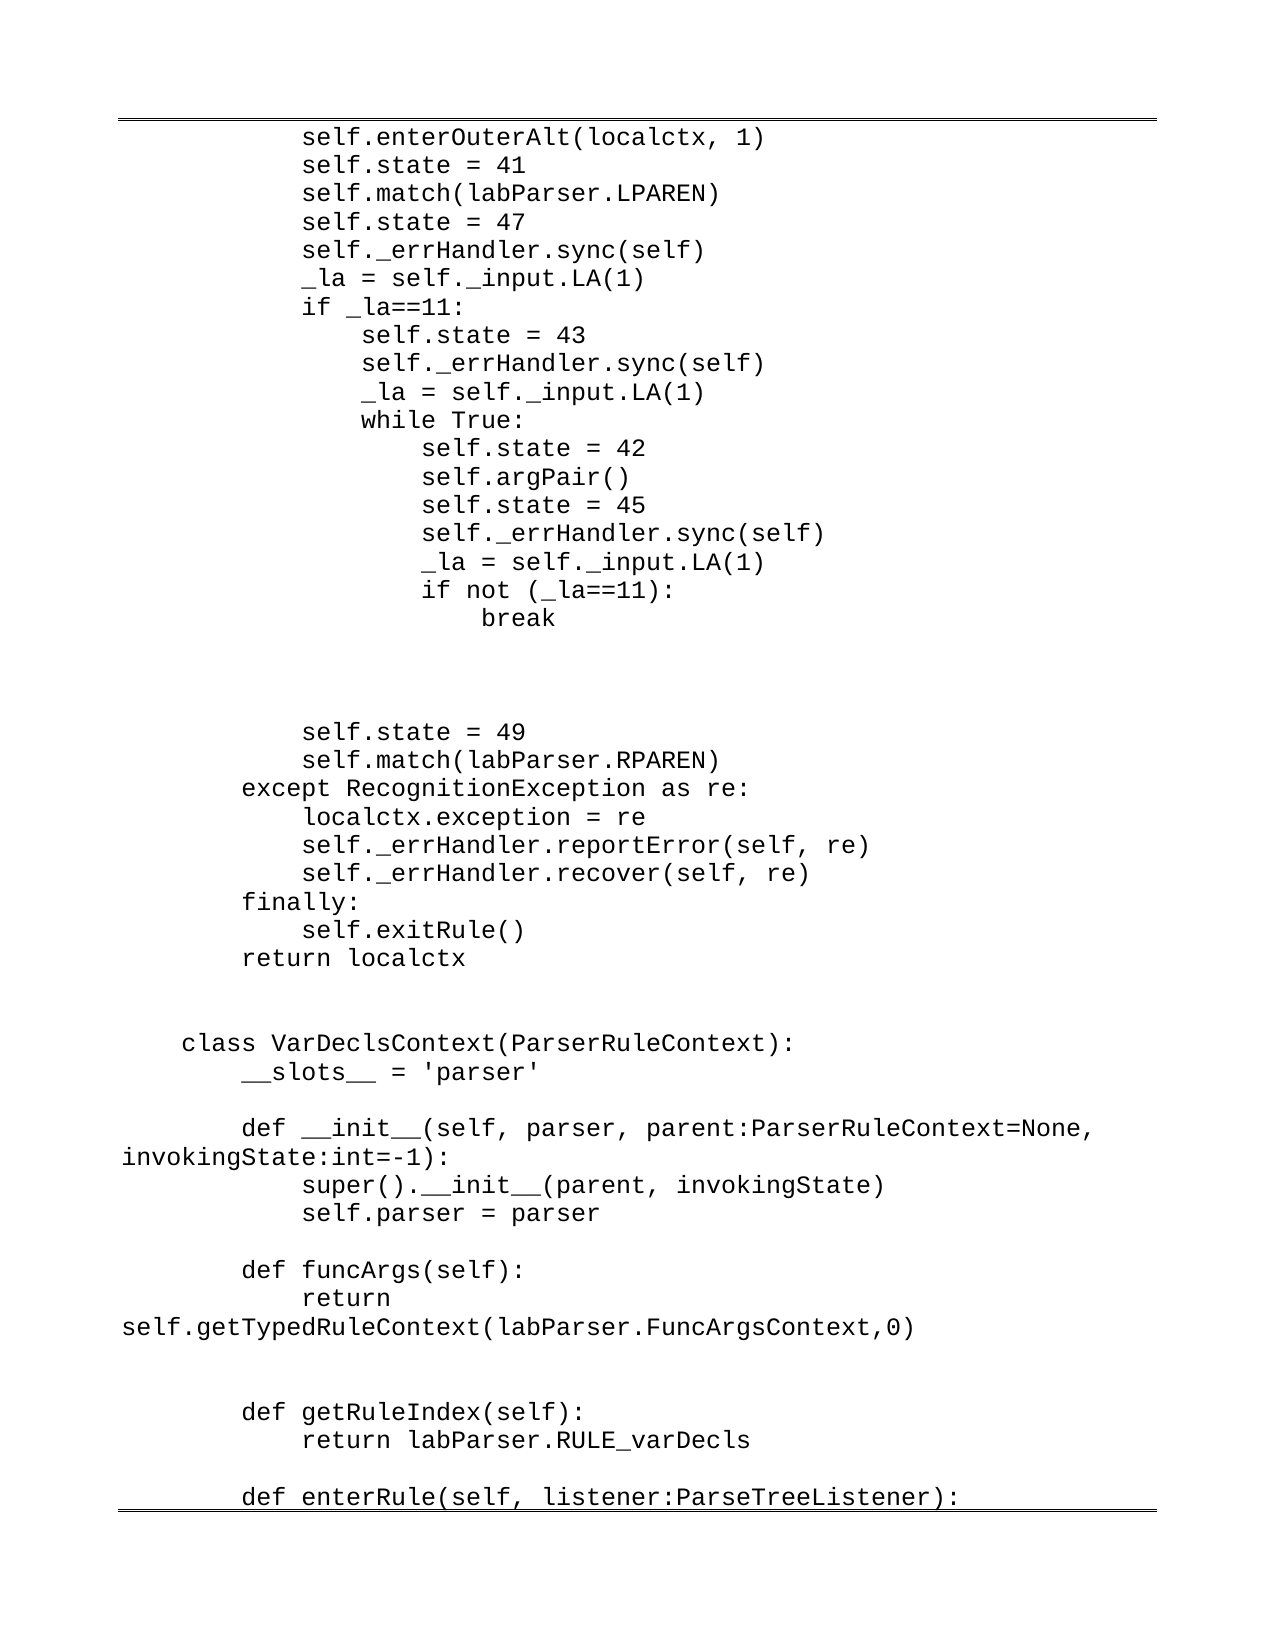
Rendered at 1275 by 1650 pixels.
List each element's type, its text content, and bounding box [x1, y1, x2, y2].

text def funcArgs(self): [118, 1251, 1157, 1280]
text self._errHandler.sync(self) [118, 515, 1157, 543]
text self._errHandler.sync(self) [118, 231, 1157, 260]
text self._errHandler.reportError(self, re) [118, 826, 1157, 855]
text self.parser = parser [118, 1195, 1157, 1229]
text __slots__ = 'parser' [118, 1053, 1157, 1087]
text return labParser.RULE_varDecls [118, 1421, 1157, 1456]
text super().__init__(parent, invokingState) [118, 1166, 1157, 1195]
text return localctx [118, 940, 1157, 974]
text self.match(labParser.RPAREN) [118, 741, 1157, 770]
text self.state = 42 [118, 430, 1157, 458]
text self.state = 43 [118, 316, 1157, 345]
text _la = self._input.LA(1) [118, 373, 1157, 401]
text while True: [118, 401, 1157, 430]
text self.argPair() [118, 458, 1157, 486]
text return self.getTypedRuleContext(labParser.FuncArgsContext,0) [118, 1280, 1157, 1342]
text self.state = 41 [118, 146, 1157, 175]
text def __init__(self, parser, parent:ParserRuleContext=None, invokingState:int=-1): [118, 1110, 1157, 1166]
text if not (_la==11): [118, 571, 1157, 600]
text except RecognitionException as re: [118, 770, 1157, 798]
text def enterRule(self, listener:ParseTreeListener): [118, 1478, 1157, 1509]
text self.match(labParser.LPAREN) [118, 175, 1157, 203]
text _la = self._input.LA(1) [118, 260, 1157, 288]
text self.state = 45 [118, 486, 1157, 515]
text localctx.exception = re [118, 798, 1157, 826]
text self.enterOuterAlt(localctx, 1) [118, 121, 1157, 146]
text self.exitRule() [118, 911, 1157, 940]
text def getRuleIndex(self): [118, 1393, 1157, 1421]
text self.state = 49 [118, 713, 1157, 741]
text finally: [118, 883, 1157, 911]
text self.state = 47 [118, 203, 1157, 231]
text class VarDeclsContext(ParserRuleContext): [118, 1025, 1157, 1053]
text if _la==11: [118, 288, 1157, 316]
text self._errHandler.recover(self, re) [118, 855, 1157, 883]
text break [118, 600, 1157, 634]
text _la = self._input.LA(1) [118, 543, 1157, 571]
text self._errHandler.sync(self) [118, 345, 1157, 373]
